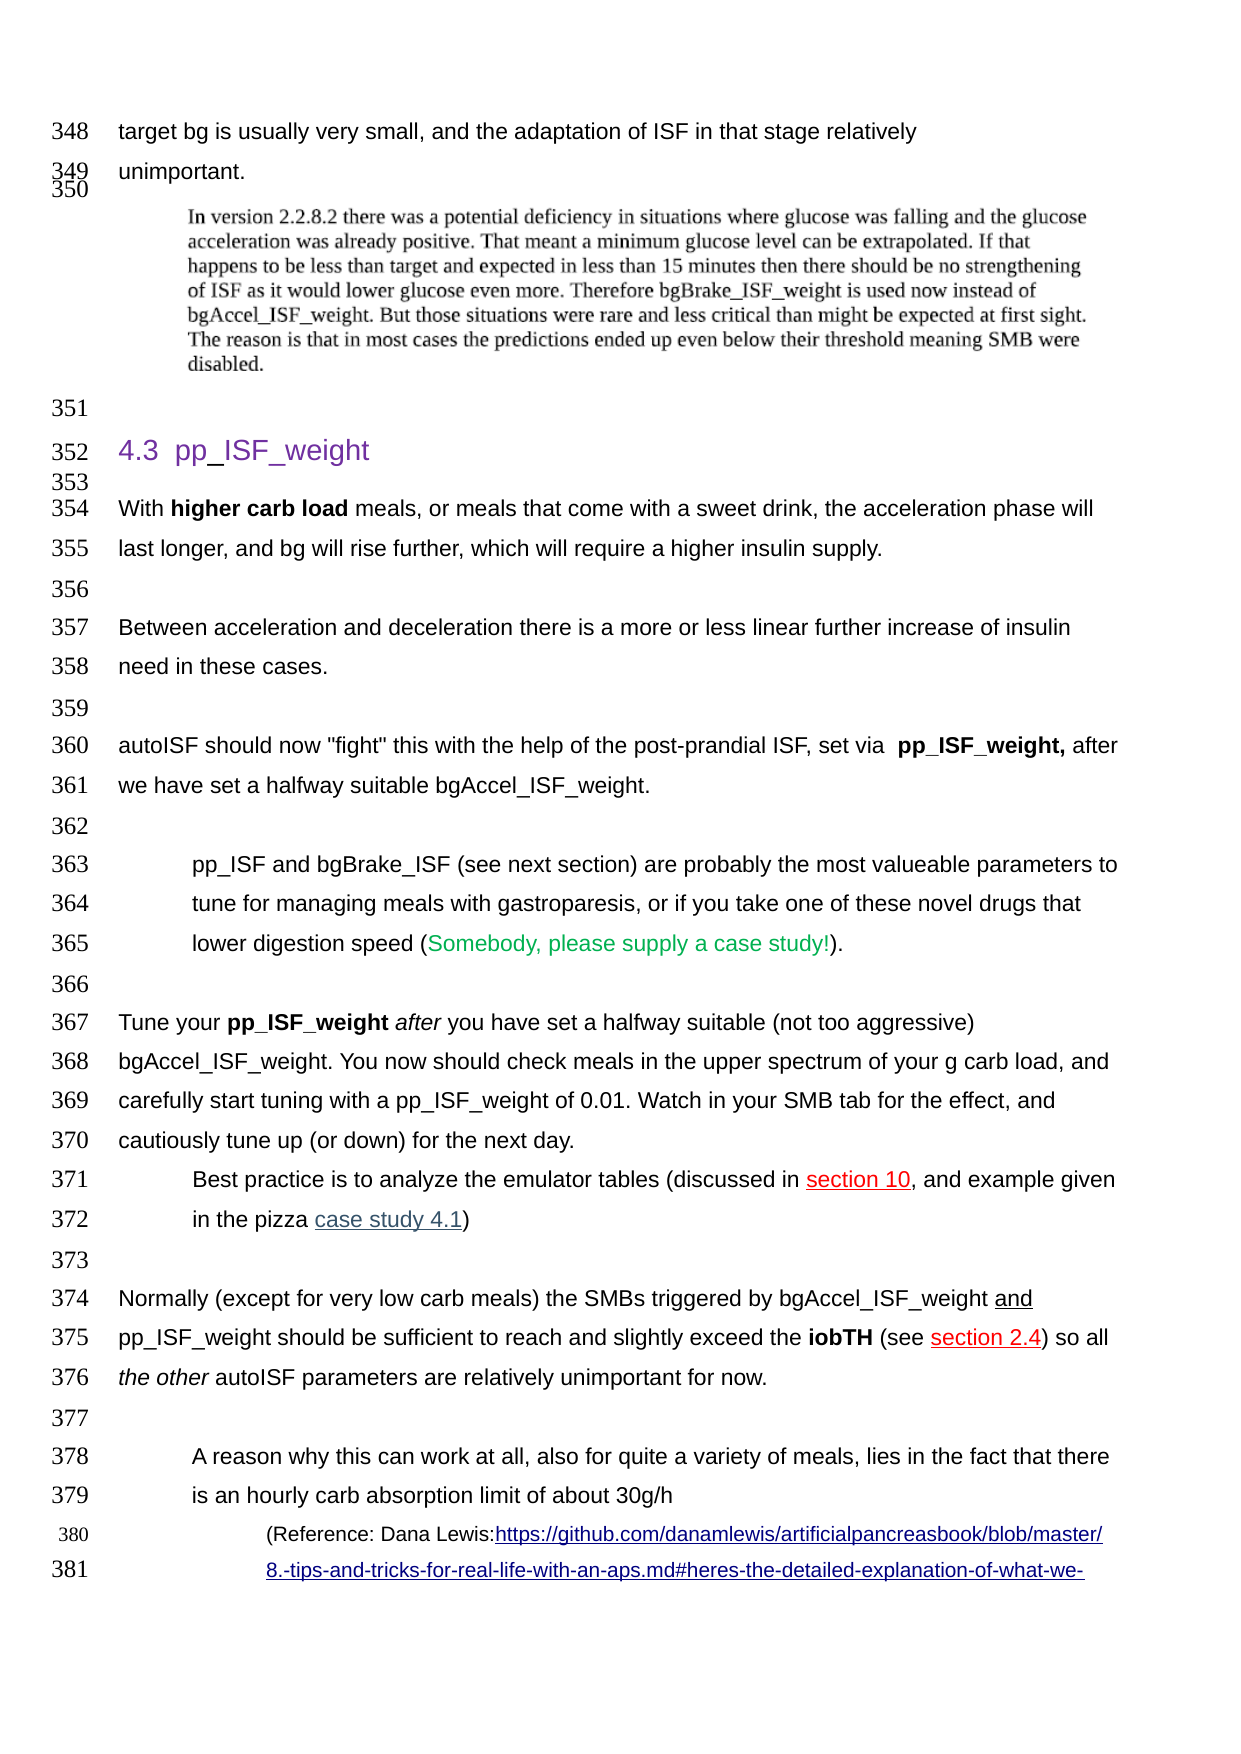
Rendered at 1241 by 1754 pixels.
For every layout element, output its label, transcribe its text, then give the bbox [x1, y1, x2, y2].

text 4.3 pp_ISF_weight [118, 433, 1122, 467]
text A reason why this can work at all, also for quite a variety of meals, lies in the fact that there is an hourly carb absorption limit of about 30g/h [192, 1443, 1122, 1509]
text Best practice is to analyze the emulator tables (discussed in section 10, and example given in the pizza case study 4.1) [192, 1166, 1122, 1232]
text Normally (except for very low carb meals) the SMBs triggered by bgAccel_ISF_weight and pp_ISF_weight should be sufficient to reach and slightly exceed the iobTH (see section 2.4) so all the other autoISF parameters are relatively unimportant for now. [118, 1285, 1122, 1390]
text target bg is usually very small, and the adaptation of ISF in that stage relatively unimportant. [118, 118, 1039, 184]
text Between acceleration and deceleration there is a more or less linear further increase of insulin need in these cases. [118, 614, 1122, 679]
text Tune your pp_ISF_weight after you have set a halfway suitable (not too aggressive) bgAccel_ISF_weight. You now should check meals in the upper spectrum of your g carb load, and carefully start tuning with a pp_ISF_weight of 0.01. Watch in your SMB tab for the effect, and cautiously tune up (or down) for the next day. [118, 1008, 1122, 1153]
text (Reference: Dana Lewis:https://github.com/danamlewis/artificialpancreasbook/blob/master/8.-tips-and-tricks-for-real-life-with-an-aps.md#heres-the-detailed-explanation-of-what-we- [266, 1522, 1122, 1582]
text autoISF should now "fight" this with the help of the post-prandial ISF, set via pp_ISF_weight, after we have set a halfway suitable bgAccel_ISF_weight. [118, 732, 1122, 798]
text pp_ISF and bgBrake_ISF (see next section) are probably the most valueable parameters to tune for managing meals with gastroparesis, or if you take one of these novel drugs that lower digestion speed (Somebody, please supply a case study!). [192, 851, 1122, 956]
text With higher carb load meals, or meals that come with a sweet drink, the acceleration phase will last longer, and bg will rise further, which will require a higher insulin supply. [118, 495, 1122, 561]
